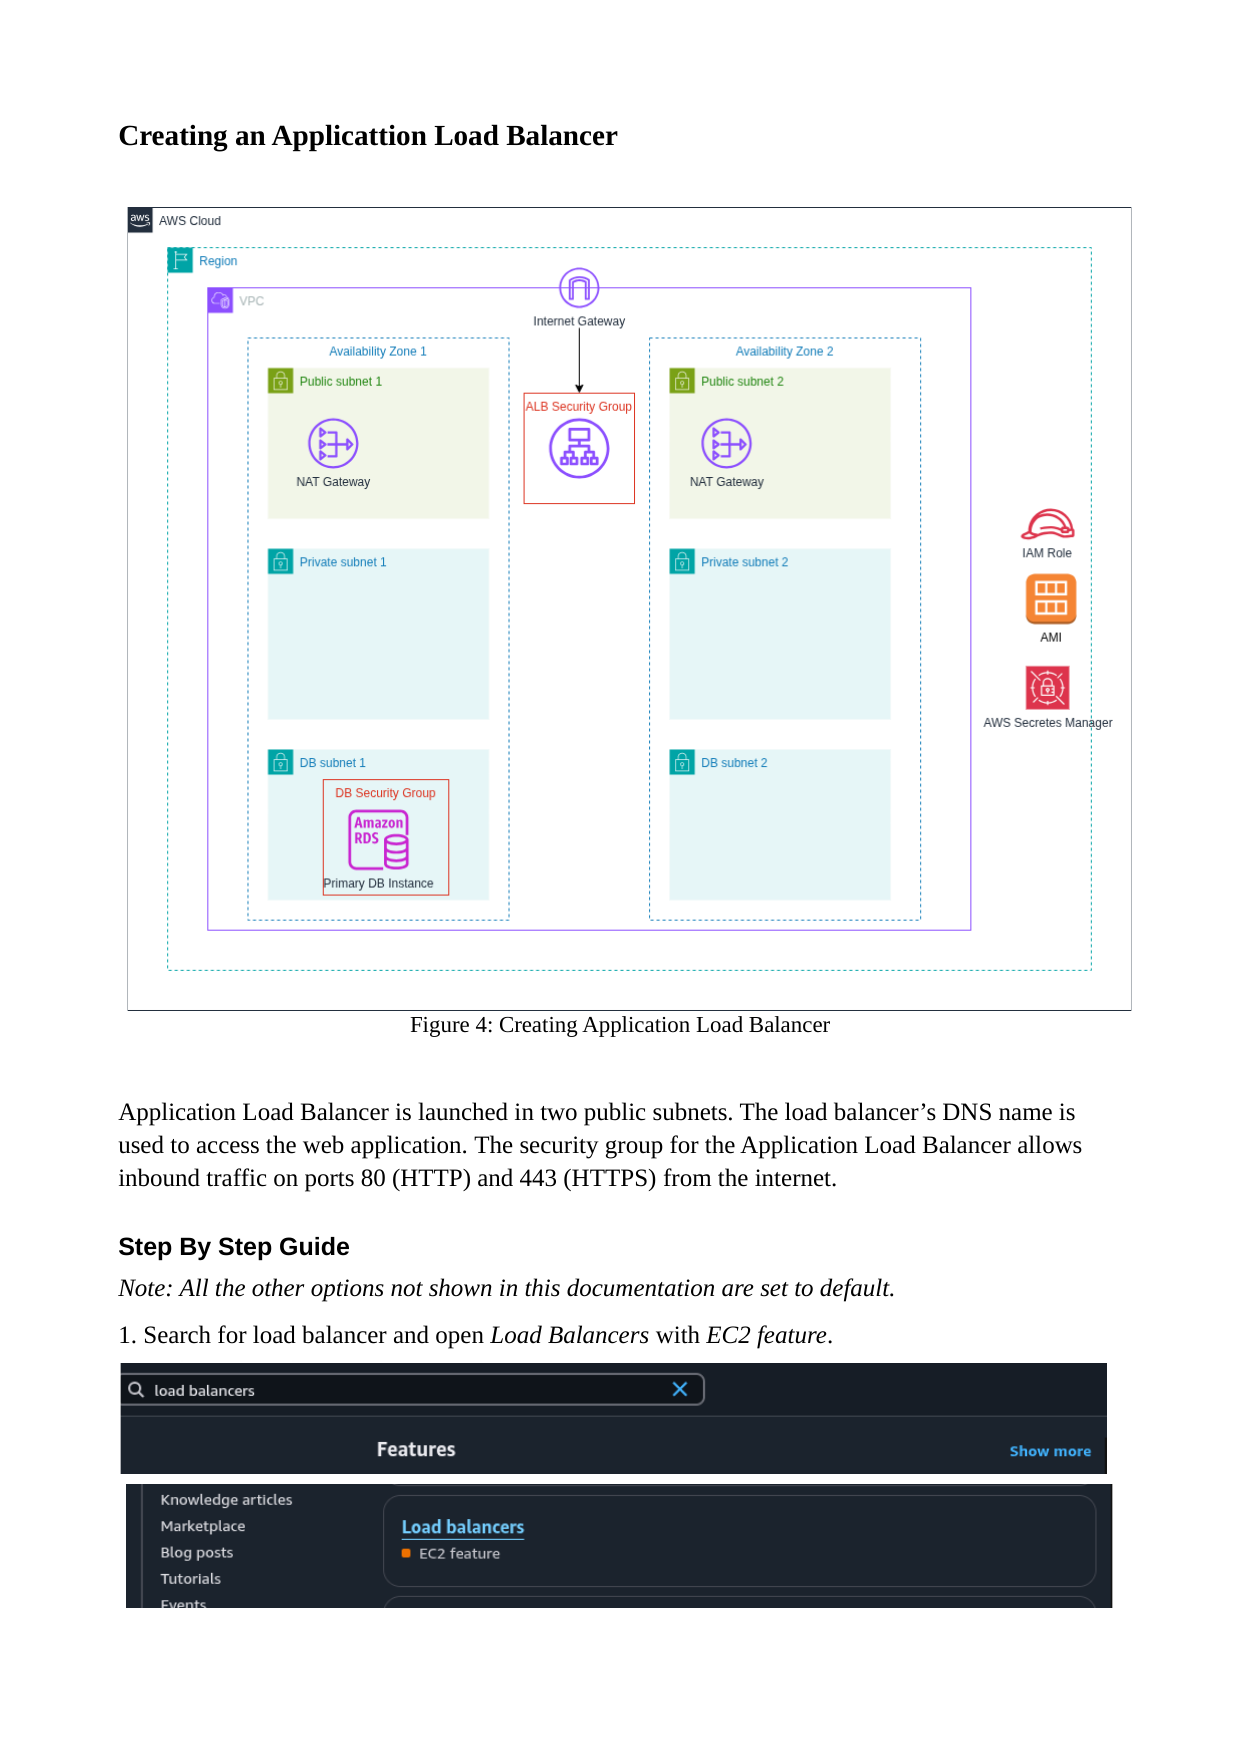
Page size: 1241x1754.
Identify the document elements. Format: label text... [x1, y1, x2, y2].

subtitle Creating an Applicattion Load Balancer [118, 118, 1122, 152]
picture [120, 1363, 1107, 1474]
text Application Load Balancer is launched in two public subnets. The load balancer’s DNS name is used to access the web application. The security group for the Application Load Balancer allows inbound traffic on ports 80 (HTTP) and 443 (HTTPS) from the internet. [118, 1097, 1122, 1192]
subtitle Figure 4: Creating Application Load Balancer [118, 189, 1122, 1037]
text Note: All the other options not shown in this documentation are set to default. [118, 1273, 1122, 1302]
picture [127, 207, 1132, 1011]
subtitle Step By Step Guide [118, 1232, 1122, 1260]
text 1. Search for load balancer and open Load Balancers with EC2 feature. [118, 1320, 1122, 1349]
picture [126, 1484, 1113, 1608]
